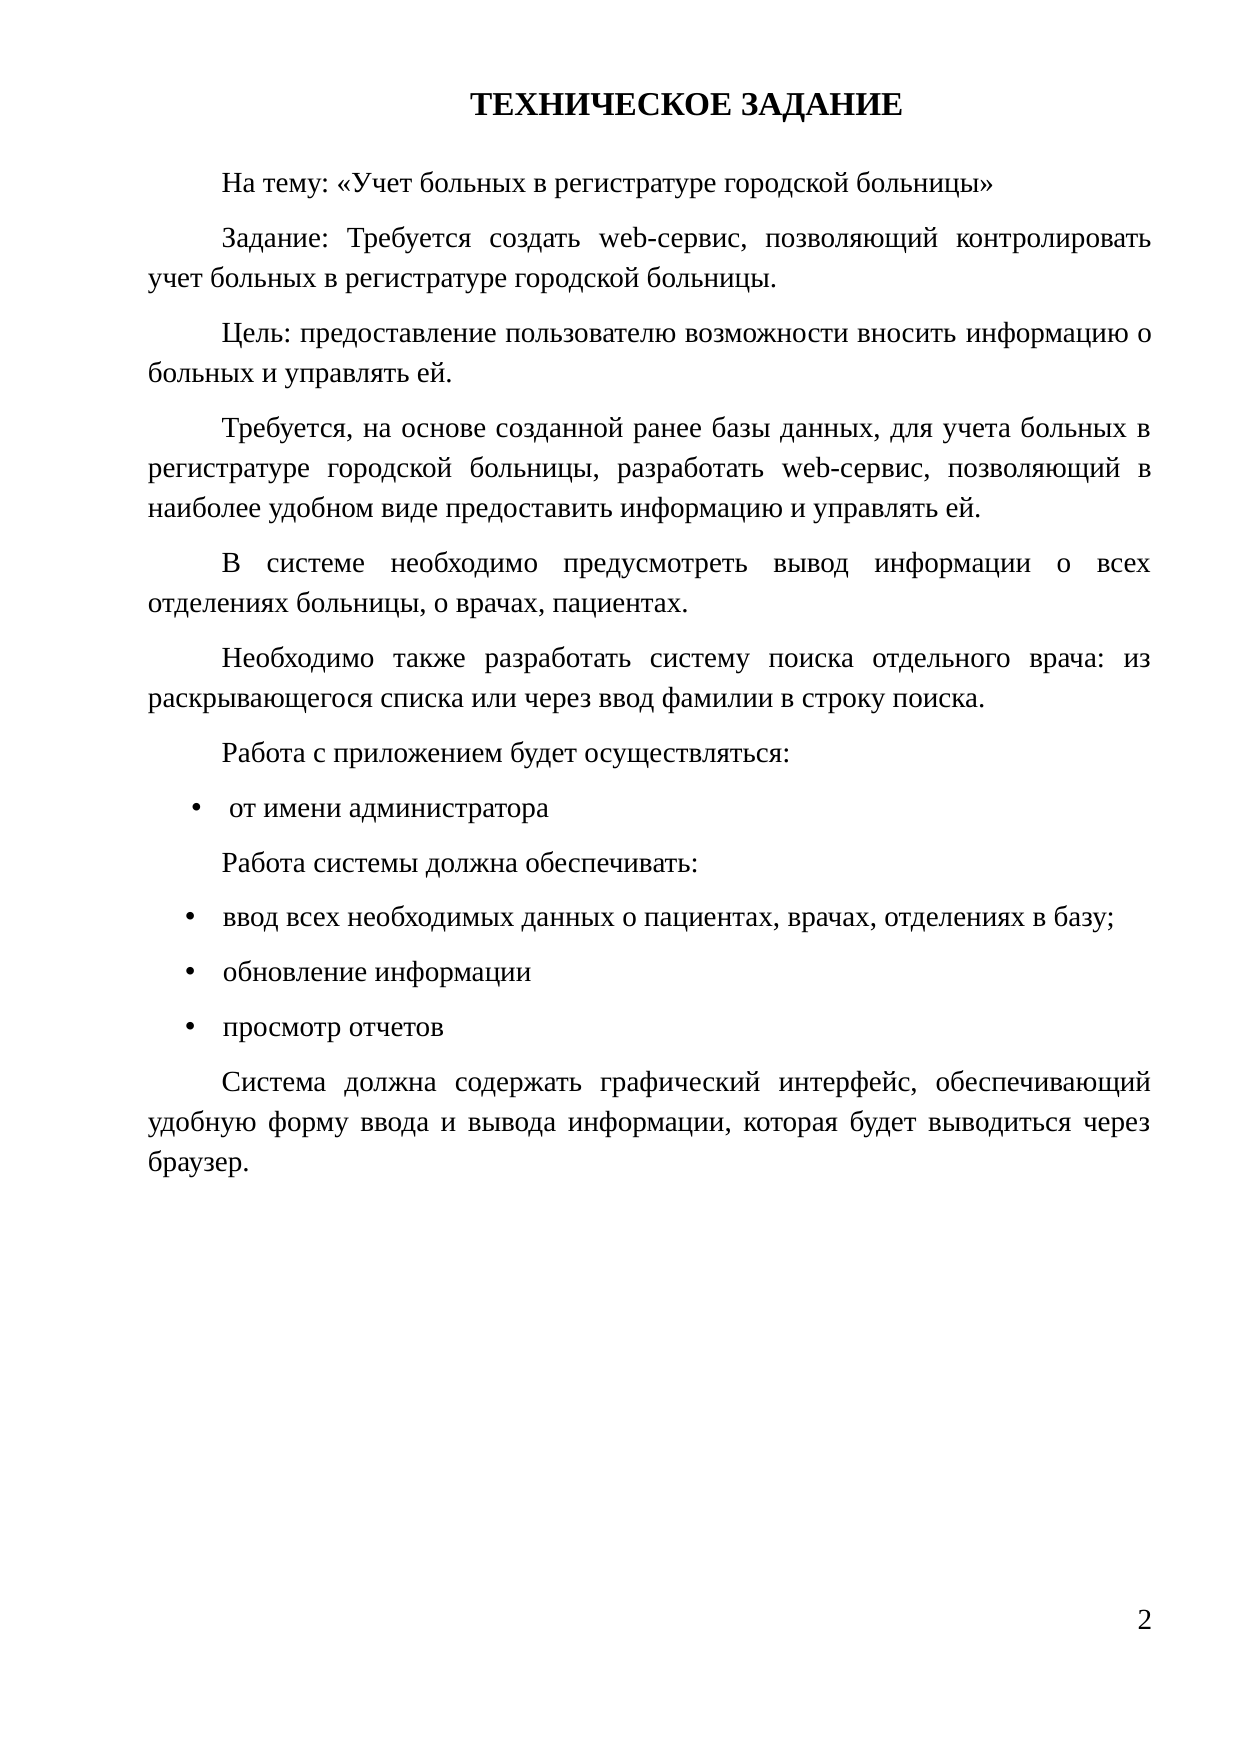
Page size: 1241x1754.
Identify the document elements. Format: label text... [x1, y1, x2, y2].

text Работа системы должна обеспечивать: [148, 845, 1152, 878]
text Требуется, на основе созданной ранее базы данных, для учета больных в регистратуре городской больницы, разработать web-сервис, позволяющий в наиболее удобном виде предоставить информацию и управлять ей. [148, 410, 1152, 524]
text На тему: «Учет больных в регистратуре городской больницы» [148, 165, 1152, 198]
text Цель: предоставление пользователю возможности вносить информацию о больных и управлять ей. [148, 315, 1152, 388]
list ввод всех необходимых данных о пациентах, врачах, отделениях в базу; [185, 899, 1152, 933]
text Необходимо также разработать систему поиска отдельного врача: из раскрывающегося списка или через ввод фамилии в строку поиска. [148, 640, 1152, 714]
text Задание: Требуется создать web-сервис, позволяющий контролировать учет больных в регистратуре городской больницы. [148, 220, 1152, 293]
list от имени администратора [191, 790, 1152, 823]
text В системе необходимо предусмотреть вывод информации о всех отделениях больницы, о врачах, пациентах. [148, 545, 1152, 619]
subtitle Техническое задание [148, 84, 1152, 122]
list обновление информации [185, 954, 1152, 988]
text Работа с приложением будет осуществляться: [148, 735, 1152, 768]
text Система должна содержать графический интерфейс, обеспечивающий удобную форму ввода и вывода информации, которая будет выводиться через браузер. [148, 1064, 1152, 1178]
list просмотр отчетов [185, 1009, 1152, 1043]
